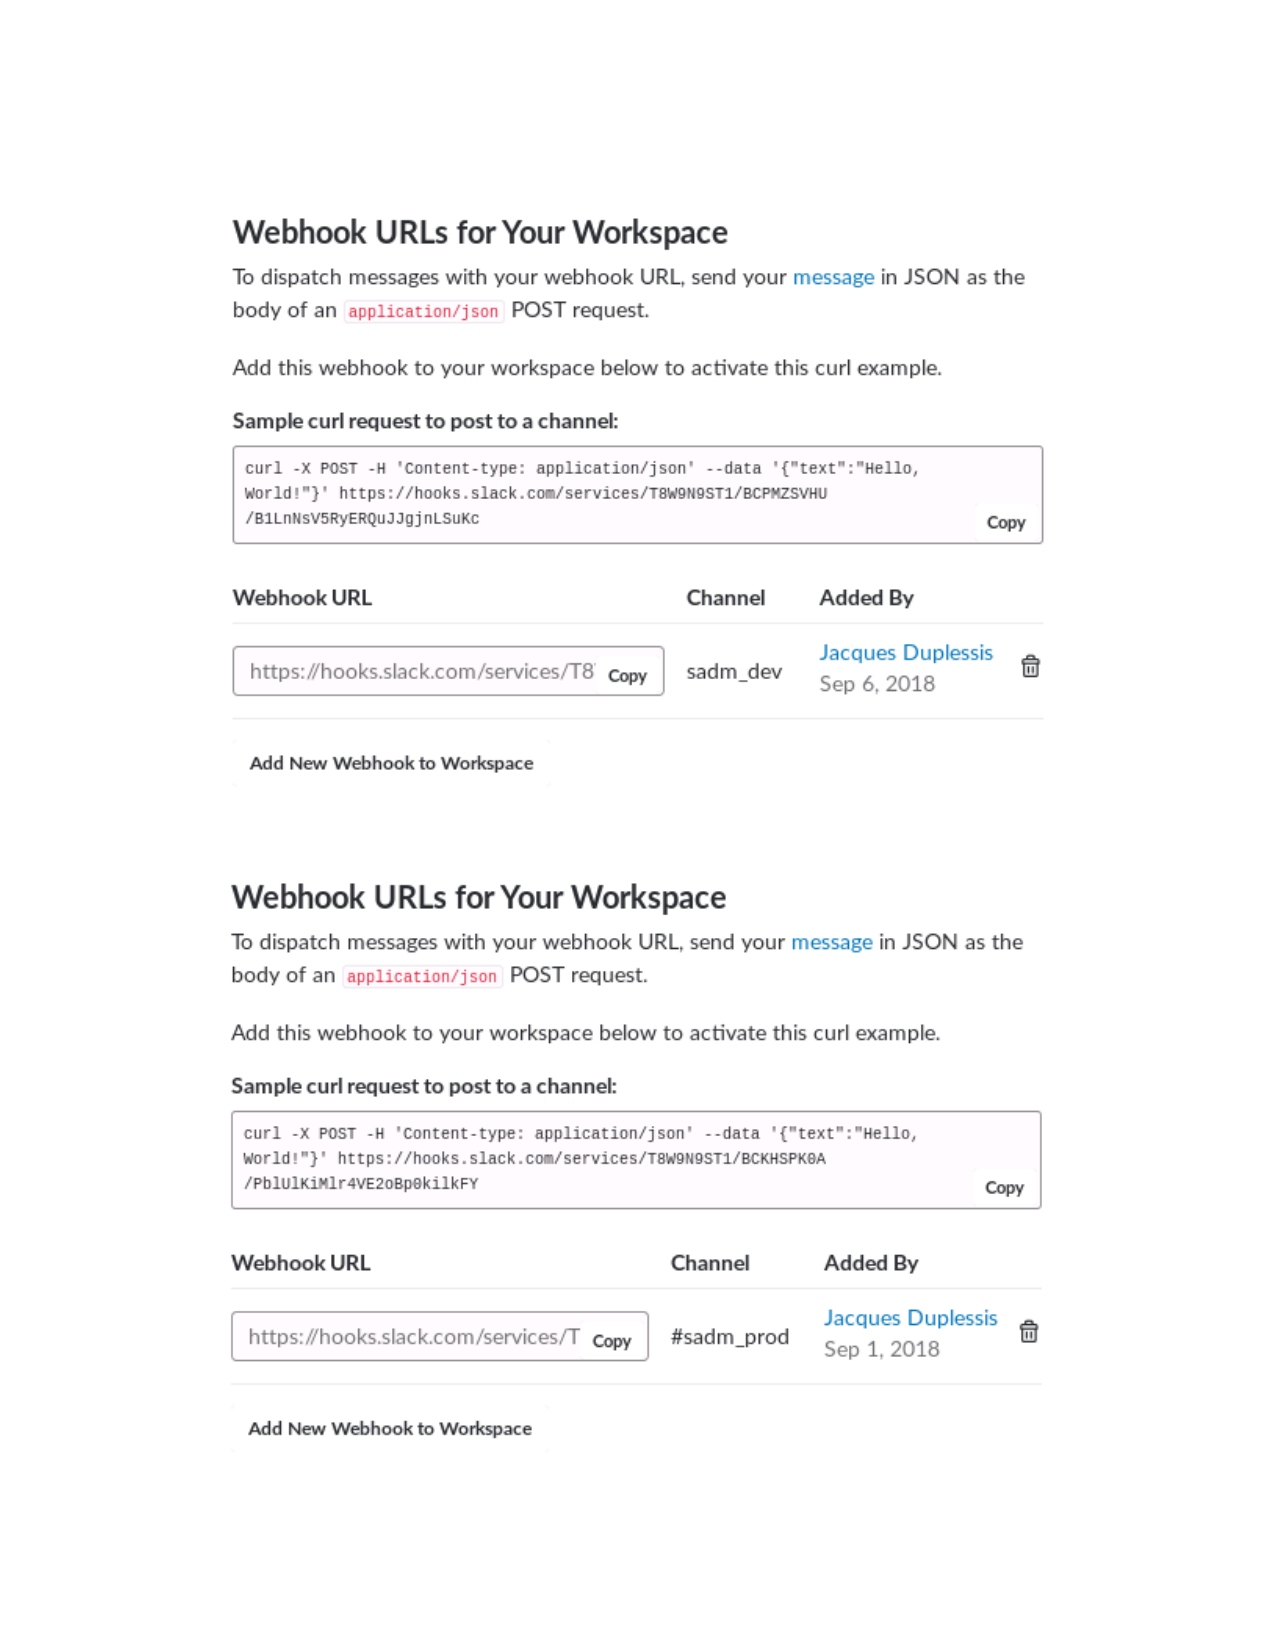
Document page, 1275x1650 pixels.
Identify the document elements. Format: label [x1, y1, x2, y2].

picture [208, 855, 1067, 1465]
picture [200, 175, 1075, 798]
